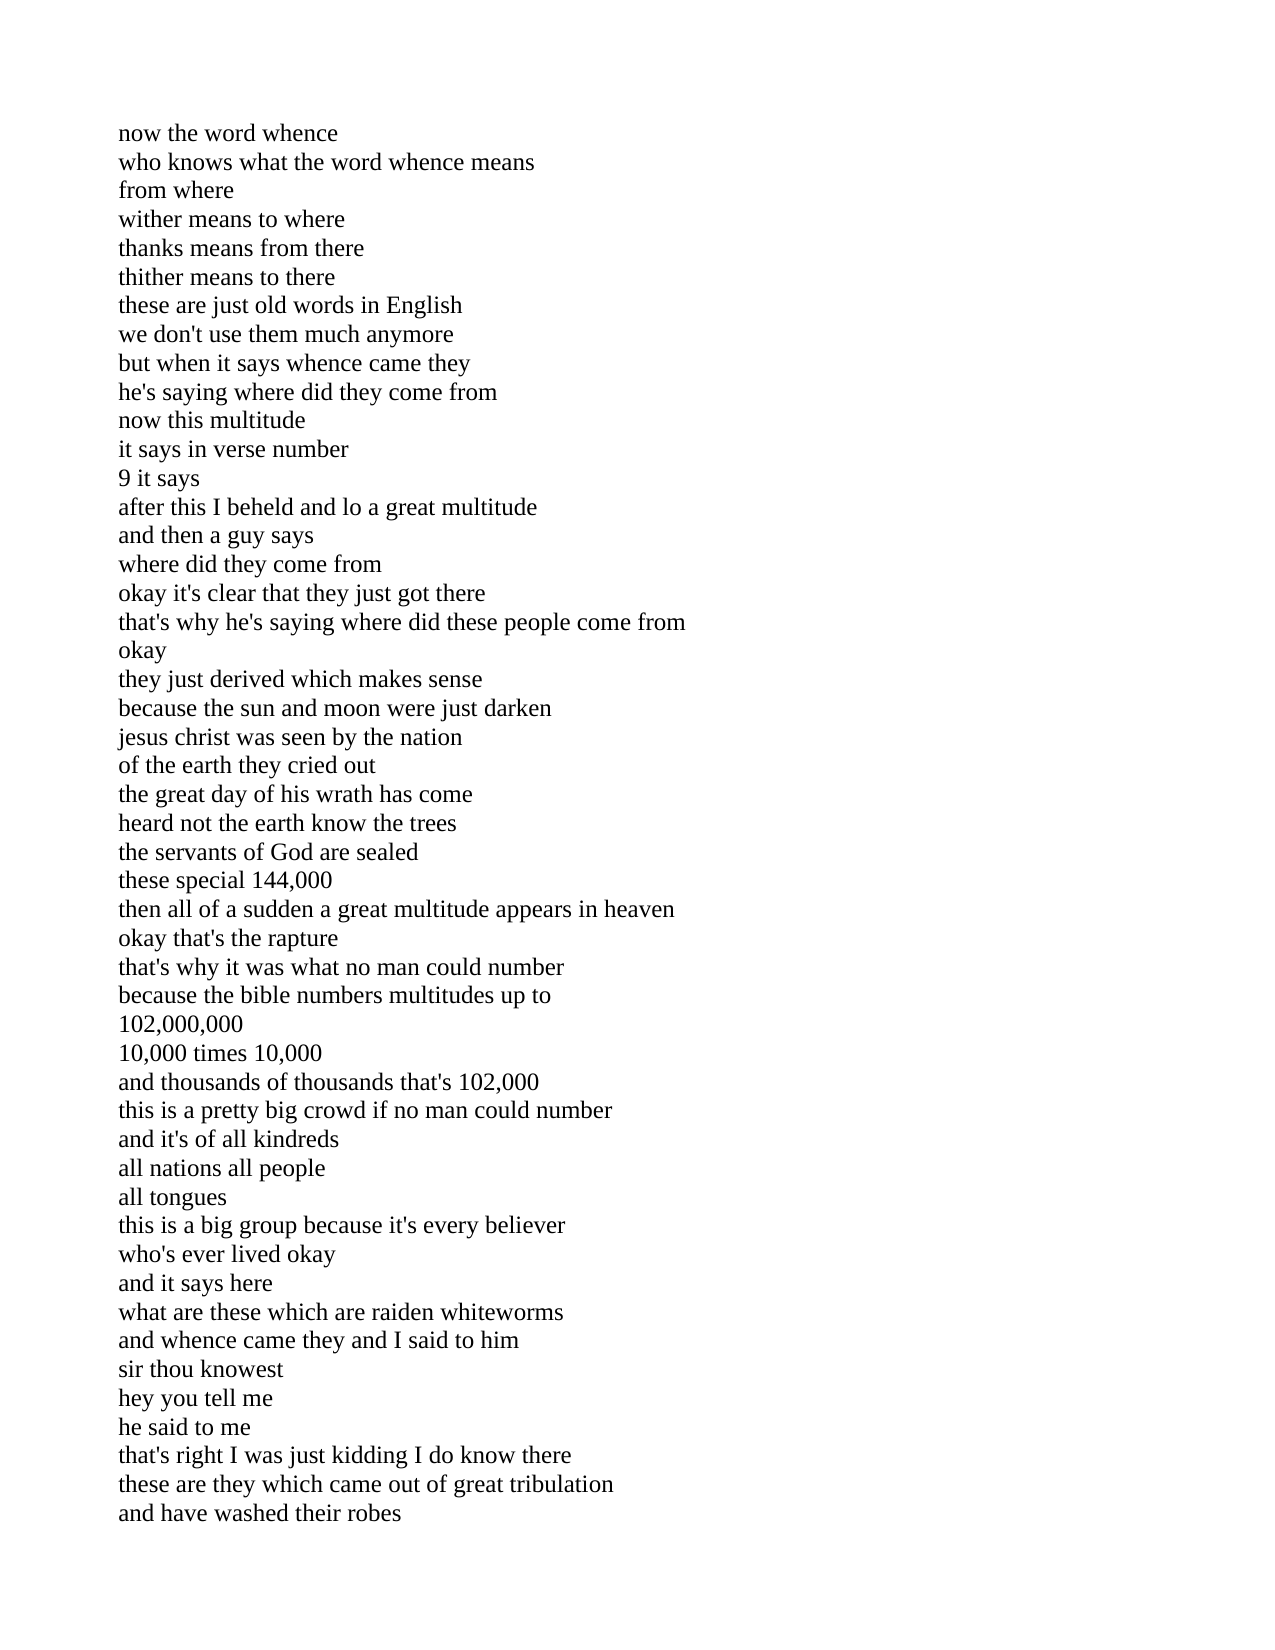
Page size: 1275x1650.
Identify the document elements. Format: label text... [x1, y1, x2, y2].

text now the word whence [118, 118, 1157, 147]
text who's ever lived okay [118, 1239, 1157, 1268]
text then all of a sudden a great multitude appears in heaven [118, 894, 1157, 923]
text who knows what the word whence means [118, 147, 1157, 176]
text wither means to where [118, 204, 1157, 233]
text he said to me [118, 1412, 1157, 1441]
text because the sun and moon were just darken [118, 693, 1157, 722]
text after this I beheld and lo a great multitude [118, 492, 1157, 521]
text because the bible numbers multitudes up to [118, 981, 1157, 1009]
text thanks means from there [118, 233, 1157, 262]
text 9 it says [118, 463, 1157, 492]
text heard not the earth know the trees [118, 808, 1157, 837]
text sir thou knowest [118, 1354, 1157, 1383]
text that's right I was just kidding I do know there [118, 1441, 1157, 1469]
text and it's of all kindreds [118, 1124, 1157, 1153]
text and it says here [118, 1268, 1157, 1297]
text he's saying where did they come from [118, 377, 1157, 406]
text all tongues [118, 1182, 1157, 1211]
text and then a guy says [118, 521, 1157, 549]
text that's why he's saying where did these people come from [118, 607, 1157, 636]
text the servants of God are sealed [118, 837, 1157, 866]
text it says in verse number [118, 434, 1157, 463]
text the great day of his wrath has come [118, 779, 1157, 808]
text from where [118, 176, 1157, 204]
text these special 144,000 [118, 866, 1157, 894]
text 102,000,000 [118, 1009, 1157, 1038]
text this is a big group because it's every believer [118, 1211, 1157, 1239]
text thither means to there [118, 262, 1157, 291]
text and have washed their robes [118, 1498, 1157, 1527]
text and whence came they and I said to him [118, 1326, 1157, 1354]
text of the earth they cried out [118, 751, 1157, 779]
text now this multitude [118, 406, 1157, 434]
text what are these which are raiden whiteworms [118, 1297, 1157, 1326]
text where did they come from [118, 549, 1157, 578]
text okay it's clear that they just got there [118, 578, 1157, 607]
text and thousands of thousands that's 102,000 [118, 1067, 1157, 1096]
text okay [118, 636, 1157, 664]
text all nations all people [118, 1153, 1157, 1182]
text we don't use them much anymore [118, 319, 1157, 348]
text 10,000 times 10,000 [118, 1038, 1157, 1067]
text jesus christ was seen by the nation [118, 722, 1157, 751]
text but when it says whence came they [118, 348, 1157, 377]
text these are they which came out of great tribulation [118, 1469, 1157, 1498]
text this is a pretty big crowd if no man could number [118, 1096, 1157, 1124]
text these are just old words in English [118, 291, 1157, 319]
text hey you tell me [118, 1383, 1157, 1412]
text okay that's the rapture [118, 923, 1157, 952]
text they just derived which makes sense [118, 664, 1157, 693]
text that's why it was what no man could number [118, 952, 1157, 981]
